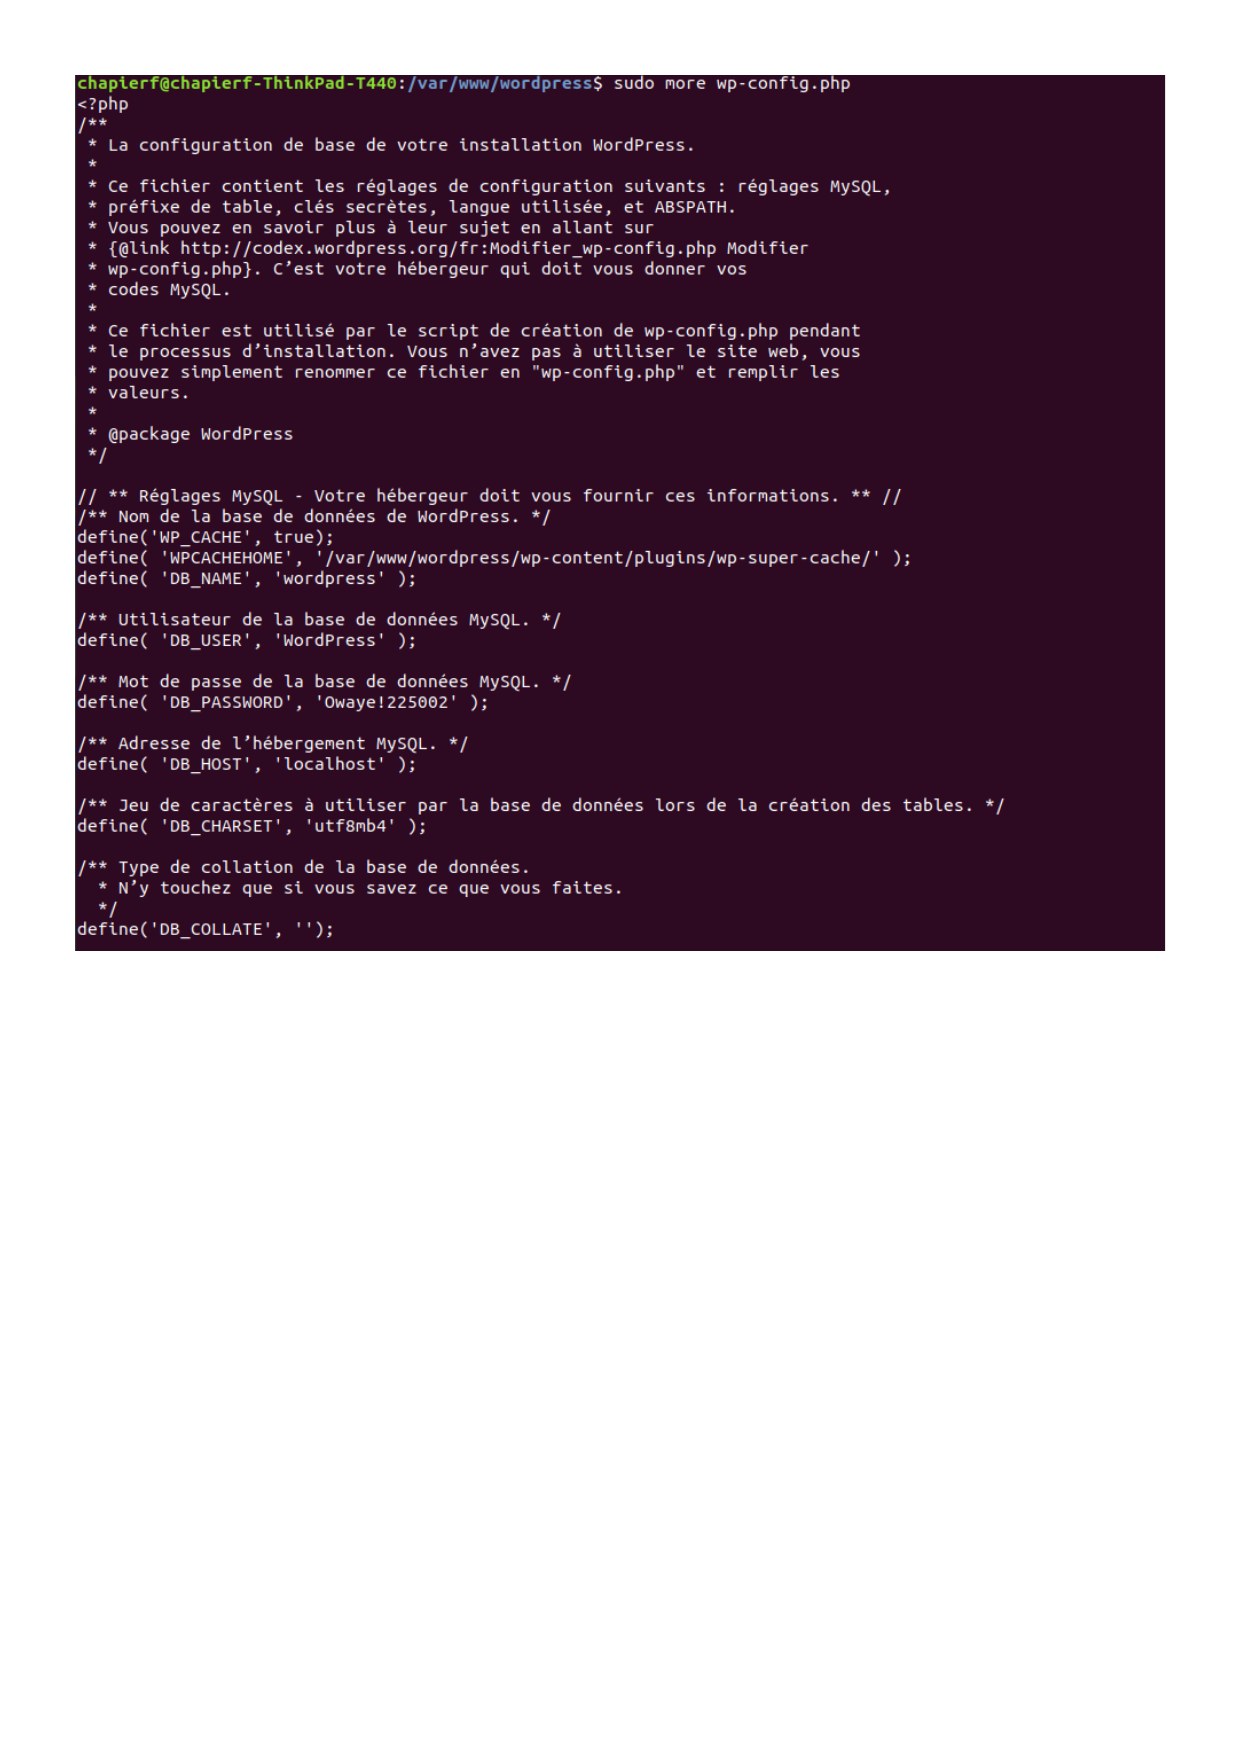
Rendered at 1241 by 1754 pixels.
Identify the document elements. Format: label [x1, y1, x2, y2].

picture [75, 75, 1166, 951]
